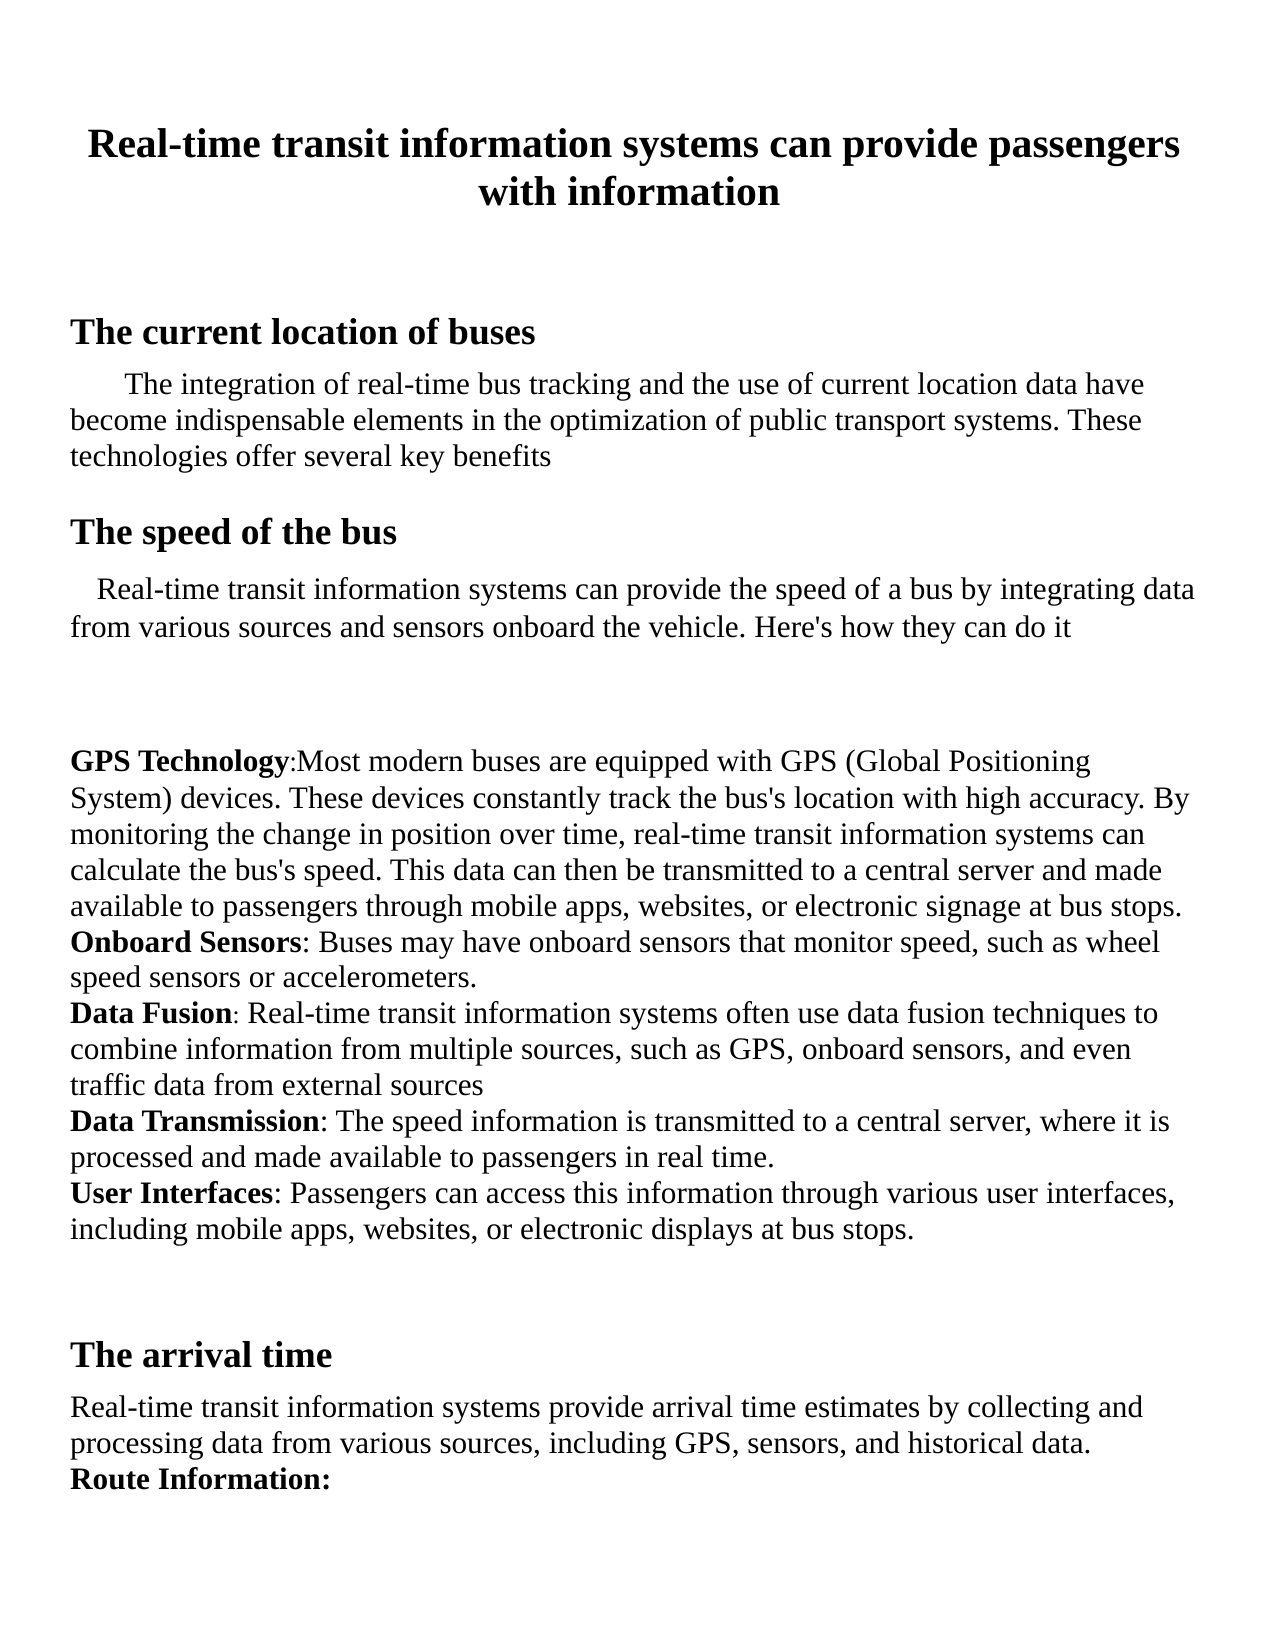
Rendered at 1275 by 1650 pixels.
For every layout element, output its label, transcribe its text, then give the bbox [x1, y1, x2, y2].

text Real-time transit information systems can provide passengers with information [70, 118, 1199, 214]
text Data Fusion: Real-time transit information systems often use data fusion techniques to combine information from multiple sources, such as GPS, onboard sensors, and even traffic data from external sources [70, 995, 1199, 1102]
text The current location of buses [70, 310, 1199, 353]
text User Interfaces: Passengers can access this information through various user interfaces, including mobile apps, websites, or electronic displays at bus stops. [70, 1174, 1199, 1246]
text The speed of the bus [70, 509, 1199, 552]
text Data Transmission: The speed information is transmitted to a central server, where it is processed and made available to passengers in real time. [70, 1102, 1199, 1174]
text The integration of real-time bus tracking and the use of current location data have become indispensable elements in the optimization of public transport systems. These technologies offer several key benefits [70, 365, 1199, 473]
text Real-time transit information systems provide arrival time estimates by collecting and processing data from various sources, including GPS, sensors, and historical data. [70, 1388, 1199, 1460]
text Real-time transit information systems can provide the speed of a bus by integrating data from various sources and sensors onboard the vehicle. Here's how they can do it [70, 565, 1199, 644]
text Onboard Sensors: Buses may have onboard sensors that monitor speed, such as wheel speed sensors or accelerometers. [70, 923, 1199, 995]
text GPS Technology:Most modern buses are equipped with GPS (Global Positioning System) devices. These devices constantly track the bus's location with high accuracy. By monitoring the change in position over time, real-time transit information systems can calculate the bus's speed. This data can then be transmitted to a central server and made available to passengers through mobile apps, websites, or electronic signage at bus stops. [70, 743, 1199, 923]
text Route Information: [70, 1460, 1199, 1496]
text The arrival time [70, 1332, 1199, 1376]
